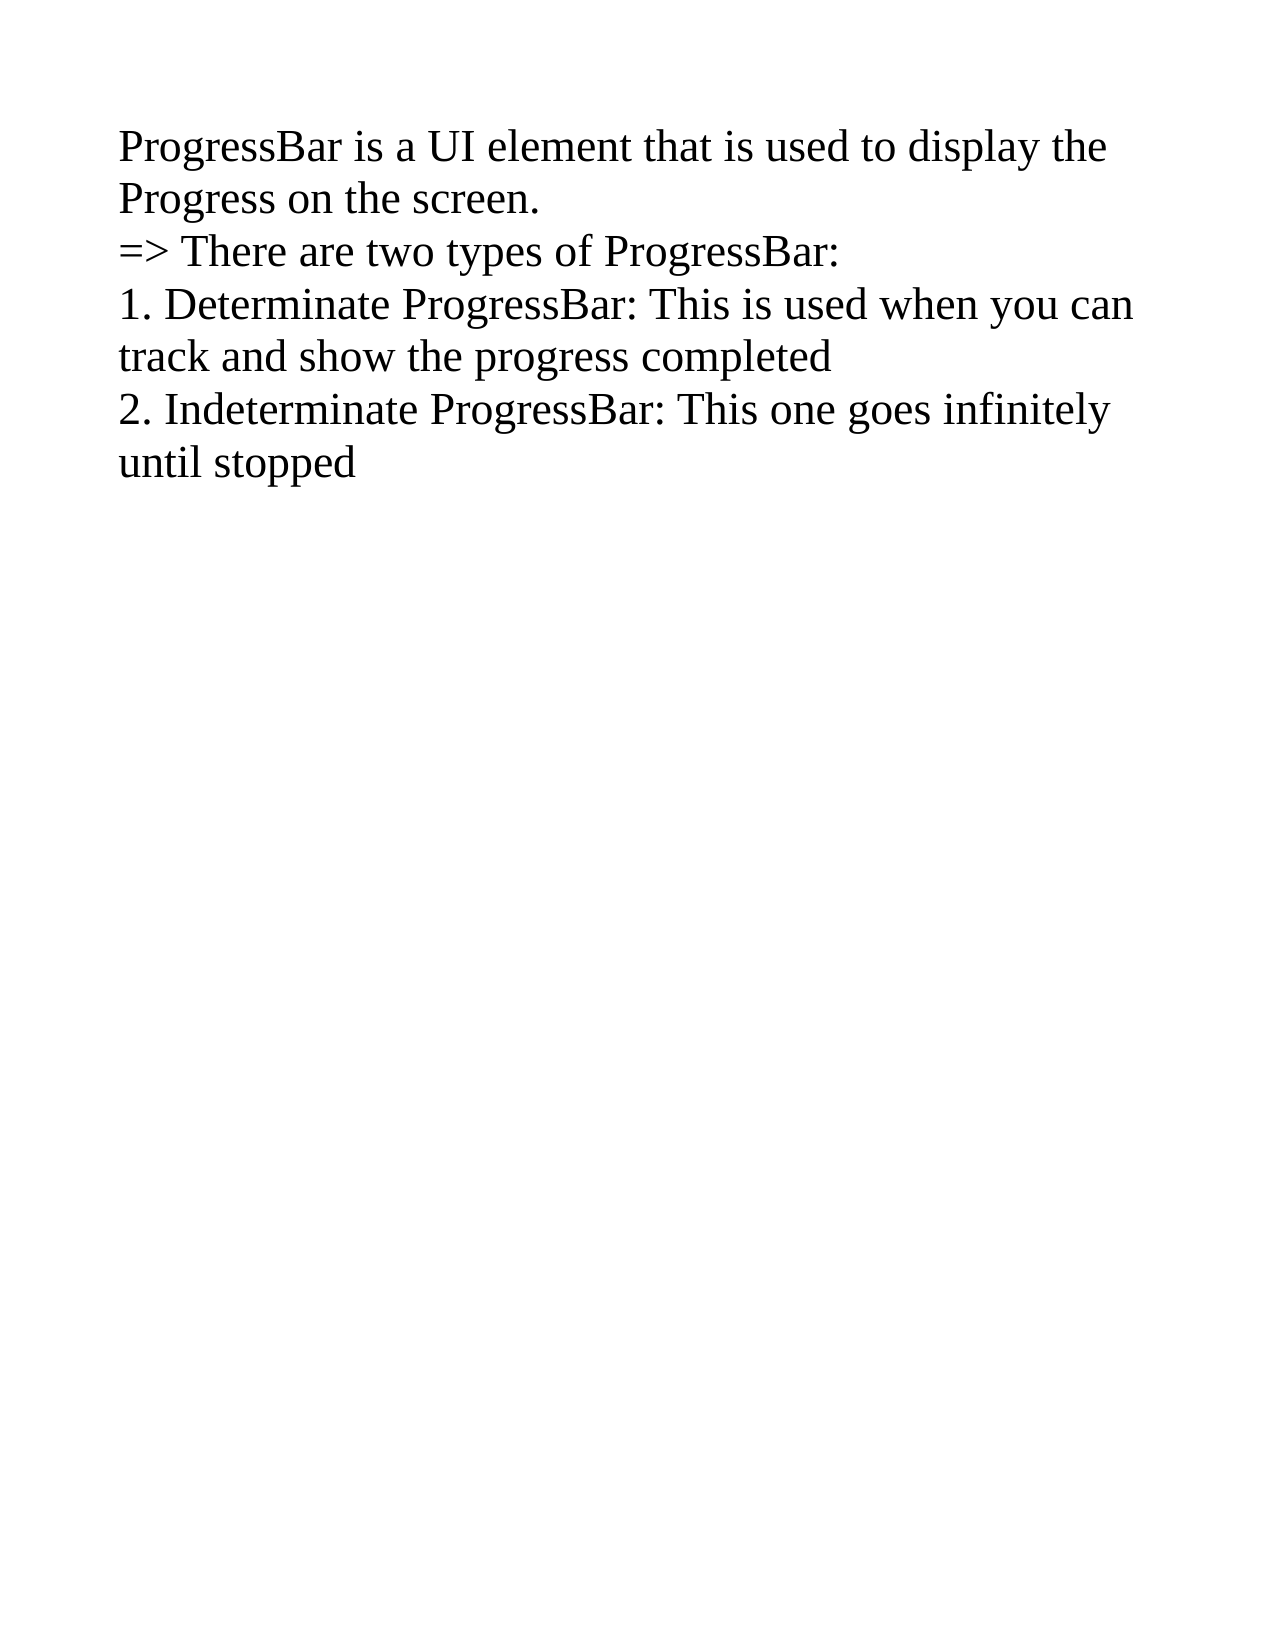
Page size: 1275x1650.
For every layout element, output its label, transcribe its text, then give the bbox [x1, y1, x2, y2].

text ProgressBar is a UI element that is used to display the Progress on the screen. [118, 118, 1157, 223]
text 2. Indeterminate ProgressBar: This one goes infinitely until stopped [118, 382, 1157, 487]
text 1. Determinate ProgressBar: This is used when you can track and show the progress completed [118, 276, 1157, 382]
text => There are two types of ProgressBar: [118, 223, 1157, 276]
